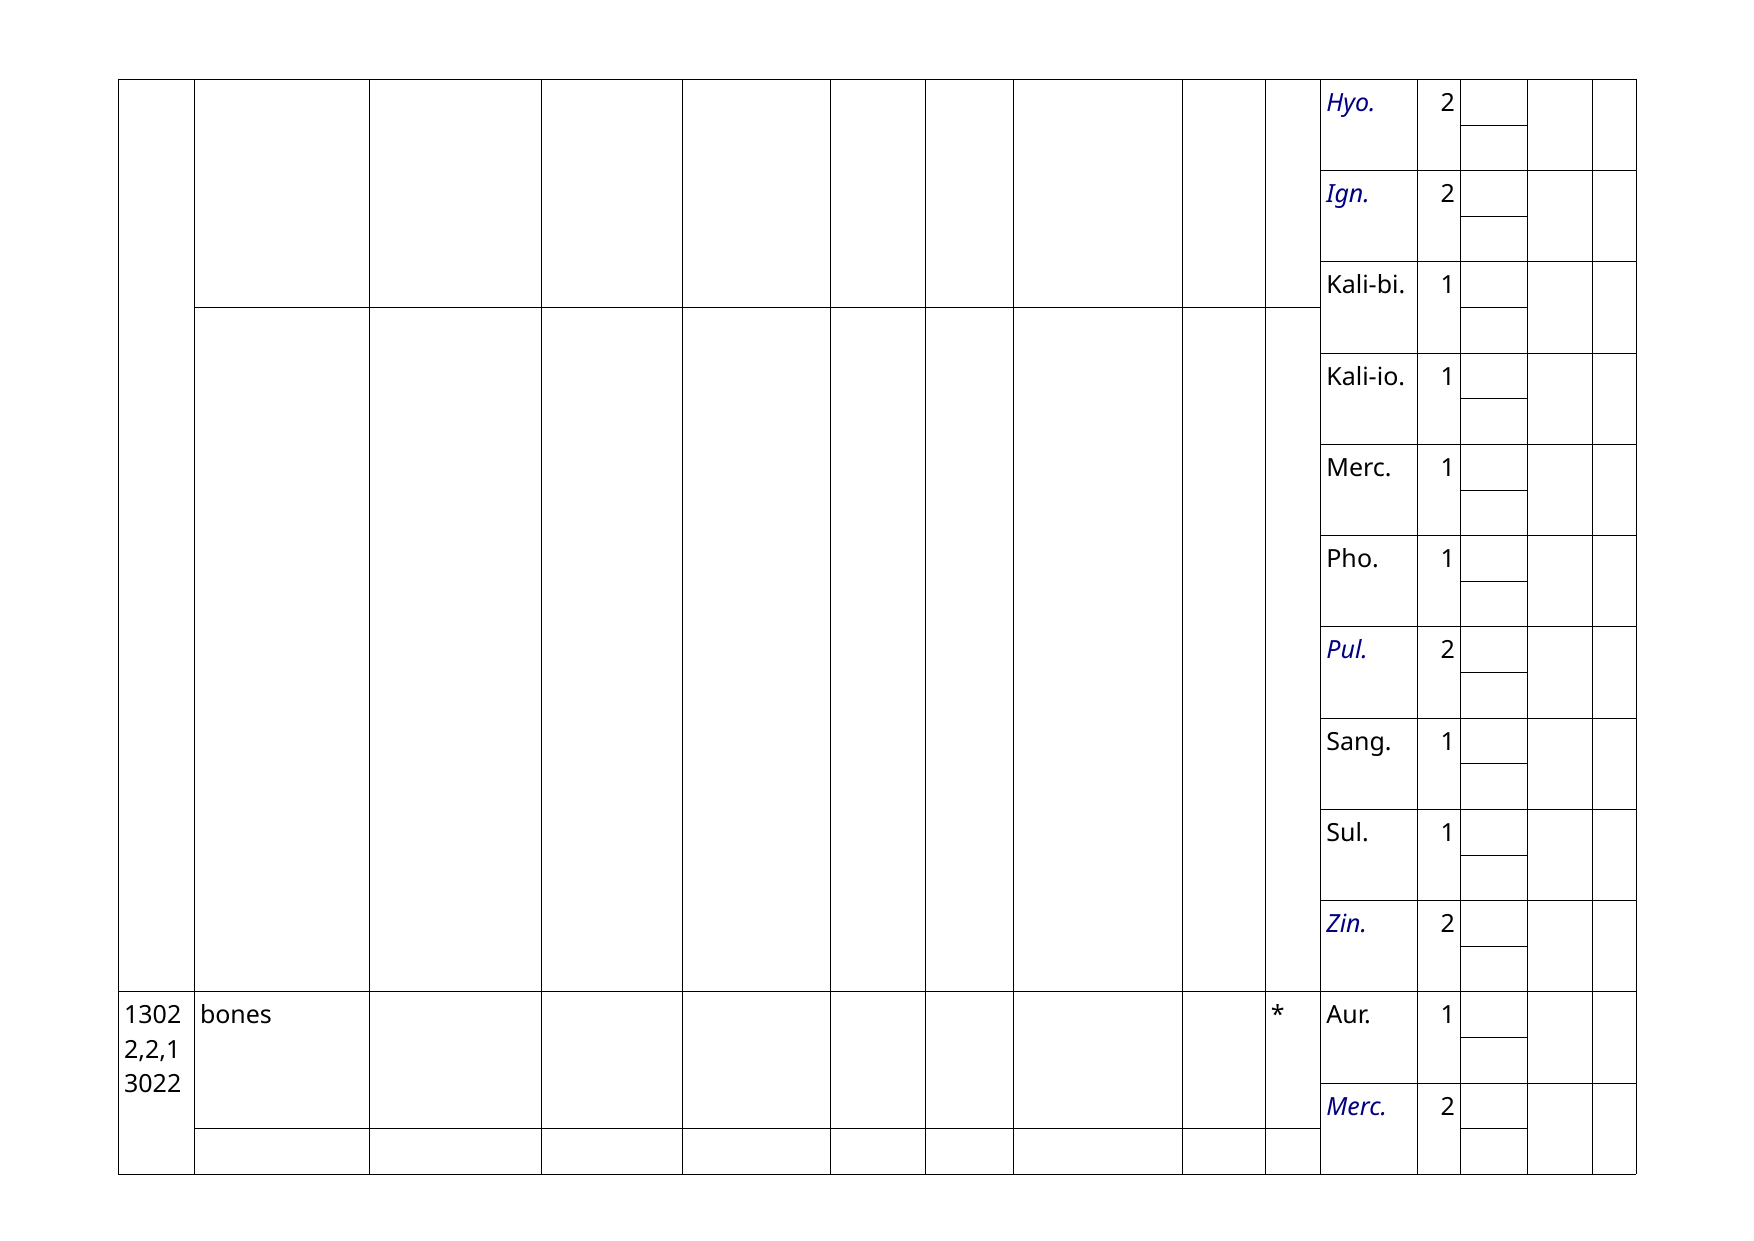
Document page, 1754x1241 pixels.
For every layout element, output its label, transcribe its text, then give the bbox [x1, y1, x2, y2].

table_cell [542, 308, 682, 991]
table_cell 1 [1418, 992, 1460, 1083]
table_cell [831, 992, 925, 1128]
table_cell [195, 308, 369, 991]
table_cell bones [195, 992, 369, 1128]
table_cell [1461, 992, 1527, 1037]
table_cell [542, 80, 682, 307]
table_cell 1 [1418, 445, 1460, 535]
table_cell [1593, 262, 1636, 353]
table_cell [1593, 80, 1636, 170]
table_cell [1461, 308, 1527, 353]
table_cell Ign. [1321, 171, 1417, 261]
table_cell [683, 992, 830, 1128]
table_cell [926, 80, 1013, 307]
table_cell Pho. [1321, 536, 1417, 626]
table_cell [1593, 901, 1636, 991]
table_cell * [1266, 992, 1320, 1128]
table_cell [1593, 445, 1636, 535]
table_cell [1528, 1084, 1592, 1174]
table_cell Sang. [1321, 719, 1417, 809]
table_cell [542, 1129, 682, 1174]
table_cell 2 [1418, 1084, 1460, 1174]
table_cell [1528, 901, 1592, 991]
table_cell [1528, 171, 1592, 261]
table_cell [1593, 354, 1636, 444]
table_cell [195, 1129, 369, 1174]
table_cell Sul. [1321, 810, 1417, 900]
table_cell [1461, 810, 1527, 854]
table_cell 1 [1418, 262, 1460, 353]
table_cell [1528, 262, 1592, 353]
table_cell [1528, 445, 1592, 535]
table_cell [1183, 308, 1265, 991]
table_cell [1461, 901, 1527, 946]
table_cell [1461, 399, 1527, 444]
table_cell [1266, 80, 1320, 307]
table_cell [1461, 856, 1527, 900]
table_cell [119, 80, 194, 991]
table_cell [1528, 627, 1592, 718]
table_cell [831, 1129, 925, 1174]
table_cell [1461, 126, 1527, 170]
table_cell Kali-io. [1321, 354, 1417, 444]
table_cell [1528, 719, 1592, 809]
table_cell 2 [1418, 80, 1460, 170]
table_cell [1461, 719, 1527, 763]
table_cell [1593, 536, 1636, 626]
table_cell [1461, 1038, 1527, 1083]
table_cell 13022,2,13022 [119, 992, 194, 1174]
table_cell [1461, 171, 1527, 216]
table_cell [1014, 80, 1182, 307]
table_cell 1 [1418, 536, 1460, 626]
table_cell [370, 308, 541, 991]
table_cell Merc. [1321, 445, 1417, 535]
table_cell [1461, 673, 1527, 718]
table_cell [1461, 947, 1527, 991]
table_cell 2 [1418, 171, 1460, 261]
table_cell [1014, 308, 1182, 991]
table_cell [1593, 171, 1636, 261]
table_cell [1593, 992, 1636, 1083]
table_cell [370, 992, 541, 1128]
table_cell Hyo. [1321, 80, 1417, 170]
table_cell [1461, 354, 1527, 398]
table_cell [195, 80, 369, 307]
table_cell Kali-bi. [1321, 262, 1417, 353]
table_cell [1528, 992, 1592, 1083]
table_cell Merc. [1321, 1084, 1417, 1174]
table_cell Pul. [1321, 627, 1417, 718]
table_cell [1528, 354, 1592, 444]
table_cell [1593, 719, 1636, 809]
table_cell 2 [1418, 901, 1460, 991]
table_cell [1461, 582, 1527, 626]
table_cell 1 [1418, 354, 1460, 444]
table_cell [1461, 1084, 1527, 1128]
table_cell [1461, 536, 1527, 581]
table_cell 2 [1418, 627, 1460, 718]
table_cell [1593, 627, 1636, 718]
table_cell [1266, 1129, 1320, 1174]
table_cell [370, 1129, 541, 1174]
table_cell [1461, 1129, 1527, 1174]
table_cell [1183, 1129, 1265, 1174]
table_cell [926, 992, 1013, 1128]
table_cell [1461, 627, 1527, 672]
table_cell [1014, 1129, 1182, 1174]
table_cell Aur. [1321, 992, 1417, 1083]
table_cell [1593, 810, 1636, 900]
table_cell [370, 80, 541, 307]
table_cell [1461, 217, 1527, 261]
table_cell [1266, 308, 1320, 991]
table_cell [542, 992, 682, 1128]
table_cell [1183, 80, 1265, 307]
table_cell 1 [1418, 719, 1460, 809]
table_cell [1461, 764, 1527, 809]
table_cell [1528, 810, 1592, 900]
table_cell [1461, 445, 1527, 489]
table_cell [926, 1129, 1013, 1174]
table_cell [831, 80, 925, 307]
table_cell [1528, 80, 1592, 170]
table_cell [1461, 262, 1527, 307]
table_cell [1593, 1084, 1636, 1174]
table_cell [1528, 536, 1592, 626]
table_cell [831, 308, 925, 991]
table_cell [1014, 992, 1182, 1128]
table_cell [683, 1129, 830, 1174]
table_cell Zin. [1321, 901, 1417, 991]
table_cell [1461, 80, 1527, 124]
table_cell [683, 80, 830, 307]
table_cell [1461, 491, 1527, 535]
table_cell [926, 308, 1013, 991]
table_cell [1183, 992, 1265, 1128]
table_cell 1 [1418, 810, 1460, 900]
table_cell [683, 308, 830, 991]
